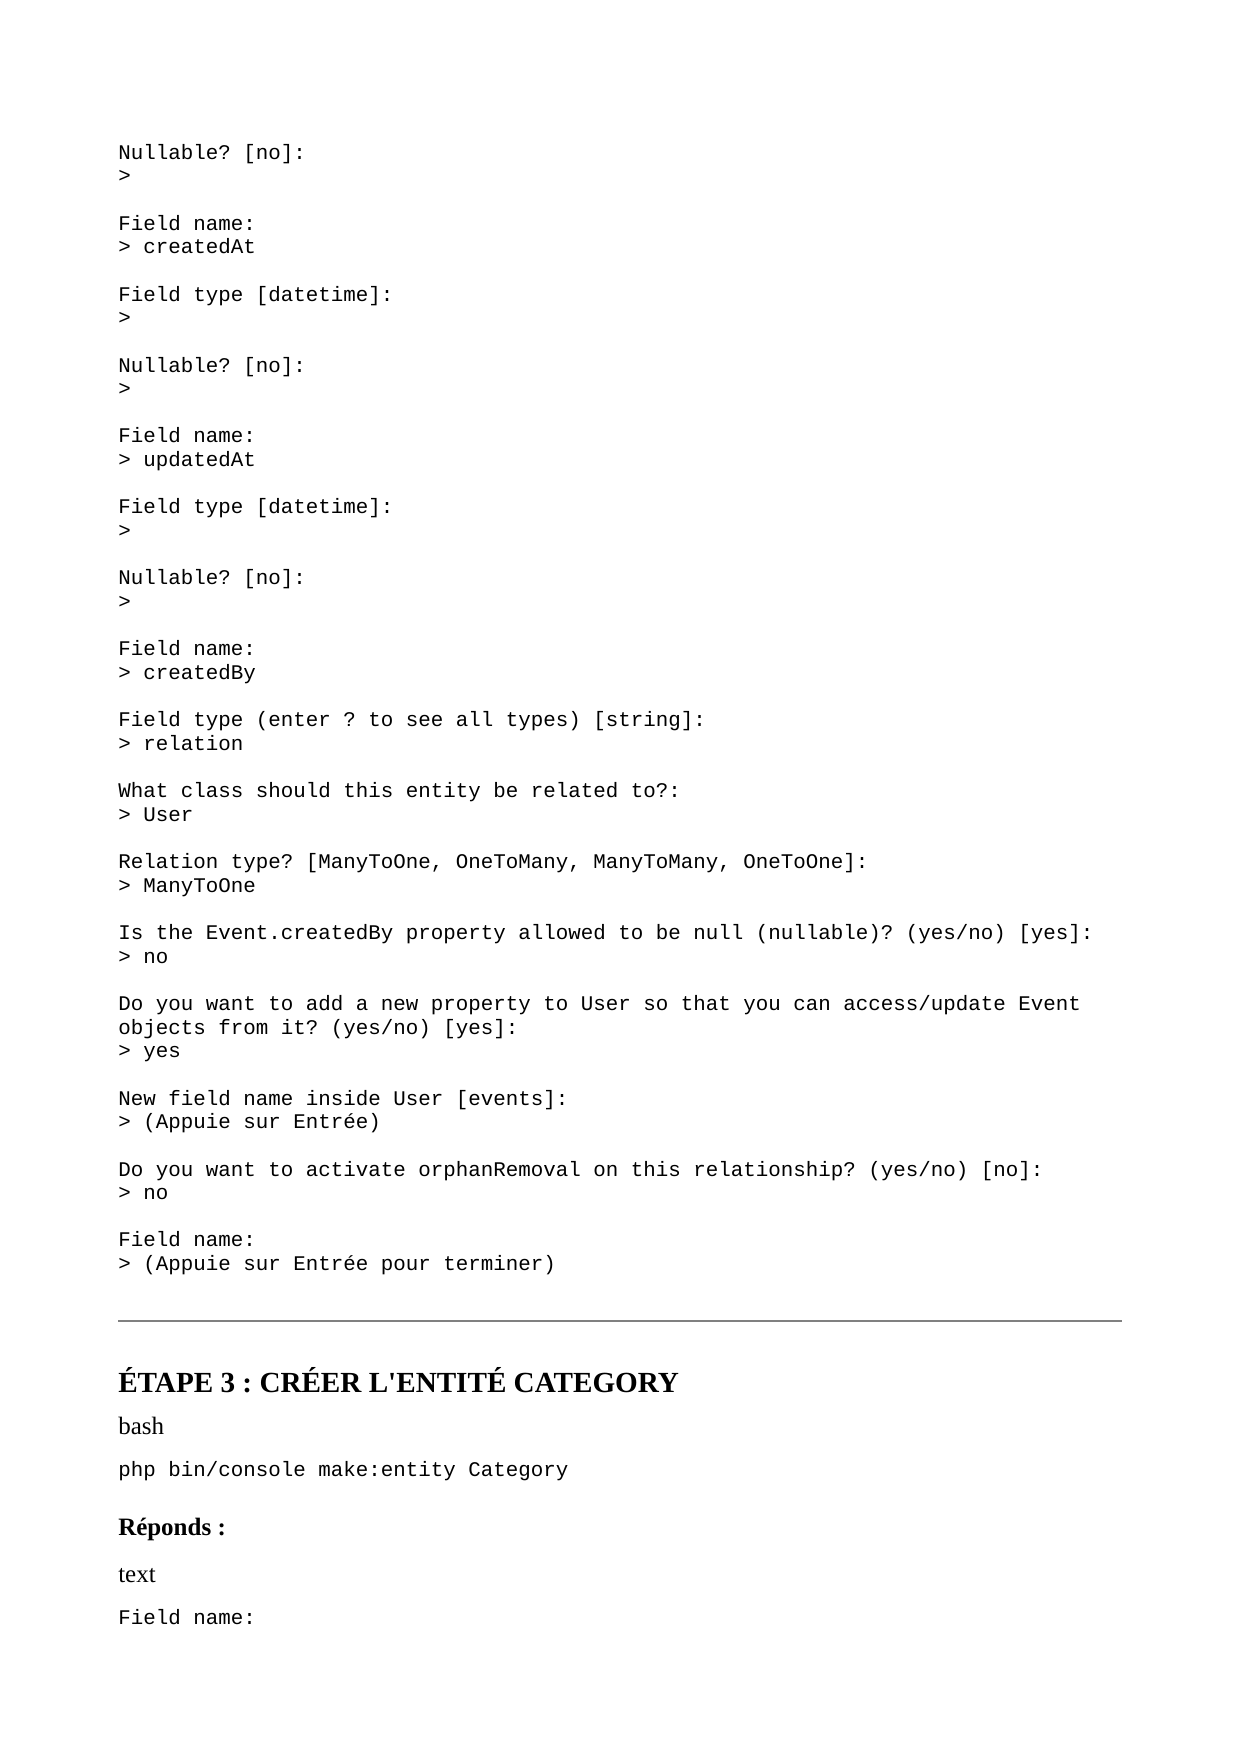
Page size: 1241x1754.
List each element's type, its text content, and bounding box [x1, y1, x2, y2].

text > [118, 520, 1122, 544]
text > [118, 165, 1122, 189]
text Do you want to activate orphanRemoval on this relationship? (yes/no) [no]: [118, 1158, 1122, 1182]
text Nullable? [no]: [118, 354, 1122, 378]
text > [118, 307, 1122, 331]
text > no [118, 1182, 1122, 1206]
text Field type [datetime]: [118, 284, 1122, 307]
text > [118, 378, 1122, 402]
text > createdAt [118, 236, 1122, 260]
subtitle ÉTAPE 3 : CRÉER L'ENTITÉ CATEGORY [118, 1365, 1122, 1399]
text > relation [118, 733, 1122, 757]
text Field type (enter ? to see all types) [string]: [118, 709, 1122, 733]
text > [118, 591, 1122, 615]
text > (Appuie sur Entrée pour terminer) [118, 1253, 1122, 1277]
text > createdBy [118, 662, 1122, 686]
text > (Appuie sur Entrée) [118, 1111, 1122, 1135]
text Do you want to add a new property to User so that you can access/update Event objects from it? (yes/no) [yes]: [118, 993, 1122, 1040]
text > no [118, 946, 1122, 969]
text Field name: [118, 426, 1122, 449]
text > yes [118, 1040, 1122, 1064]
text text [118, 1559, 1122, 1588]
text > ManyToOne [118, 875, 1122, 898]
text Field name: [118, 213, 1122, 236]
text php bin/console make:entity Category [118, 1459, 1122, 1482]
text Field name: [118, 1607, 1122, 1631]
text Nullable? [no]: [118, 567, 1122, 591]
text Réponds : [118, 1512, 1122, 1541]
text Nullable? [no]: [118, 142, 1122, 165]
text Is the Event.createdBy property allowed to be null (nullable)? (yes/no) [yes]: [118, 922, 1122, 946]
text Field name: [118, 638, 1122, 662]
text Field type [datetime]: [118, 496, 1122, 520]
text > updatedAt [118, 449, 1122, 473]
text Field name: [118, 1229, 1122, 1253]
text New field name inside User [events]: [118, 1088, 1122, 1111]
text bash [118, 1411, 1122, 1440]
text What class should this entity be related to?: [118, 780, 1122, 804]
text > User [118, 804, 1122, 827]
text Relation type? [ManyToOne, OneToMany, ManyToMany, OneToOne]: [118, 851, 1122, 875]
